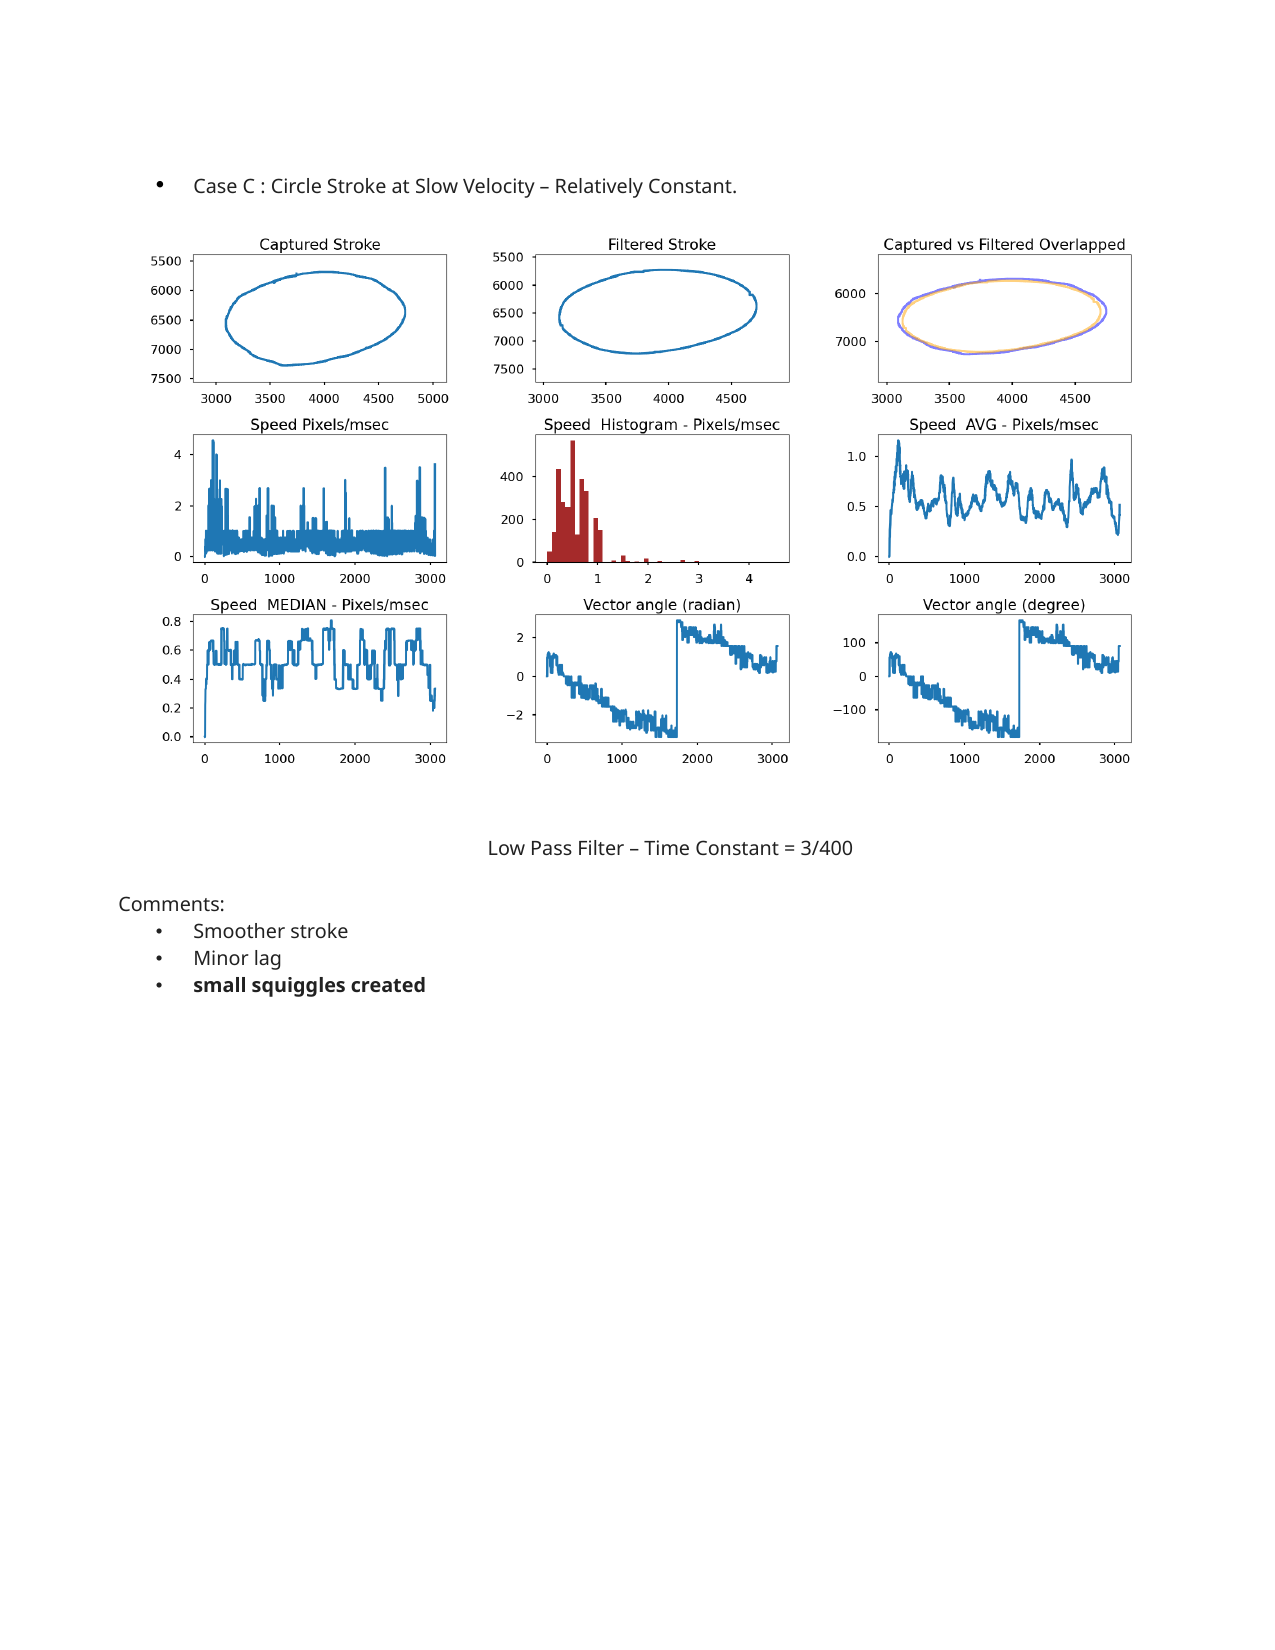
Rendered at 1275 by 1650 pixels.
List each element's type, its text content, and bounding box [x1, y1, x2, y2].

list small squiggles created [156, 971, 1157, 998]
text Low Pass Filter – Time Constant = 3/400 [118, 834, 1157, 861]
list Smoother stroke [156, 917, 1157, 944]
list Case C : Circle Stroke at Slow Velocity – Relatively Constant. [156, 172, 1157, 199]
text Comments: [118, 890, 1157, 917]
list Minor lag [156, 944, 1157, 971]
